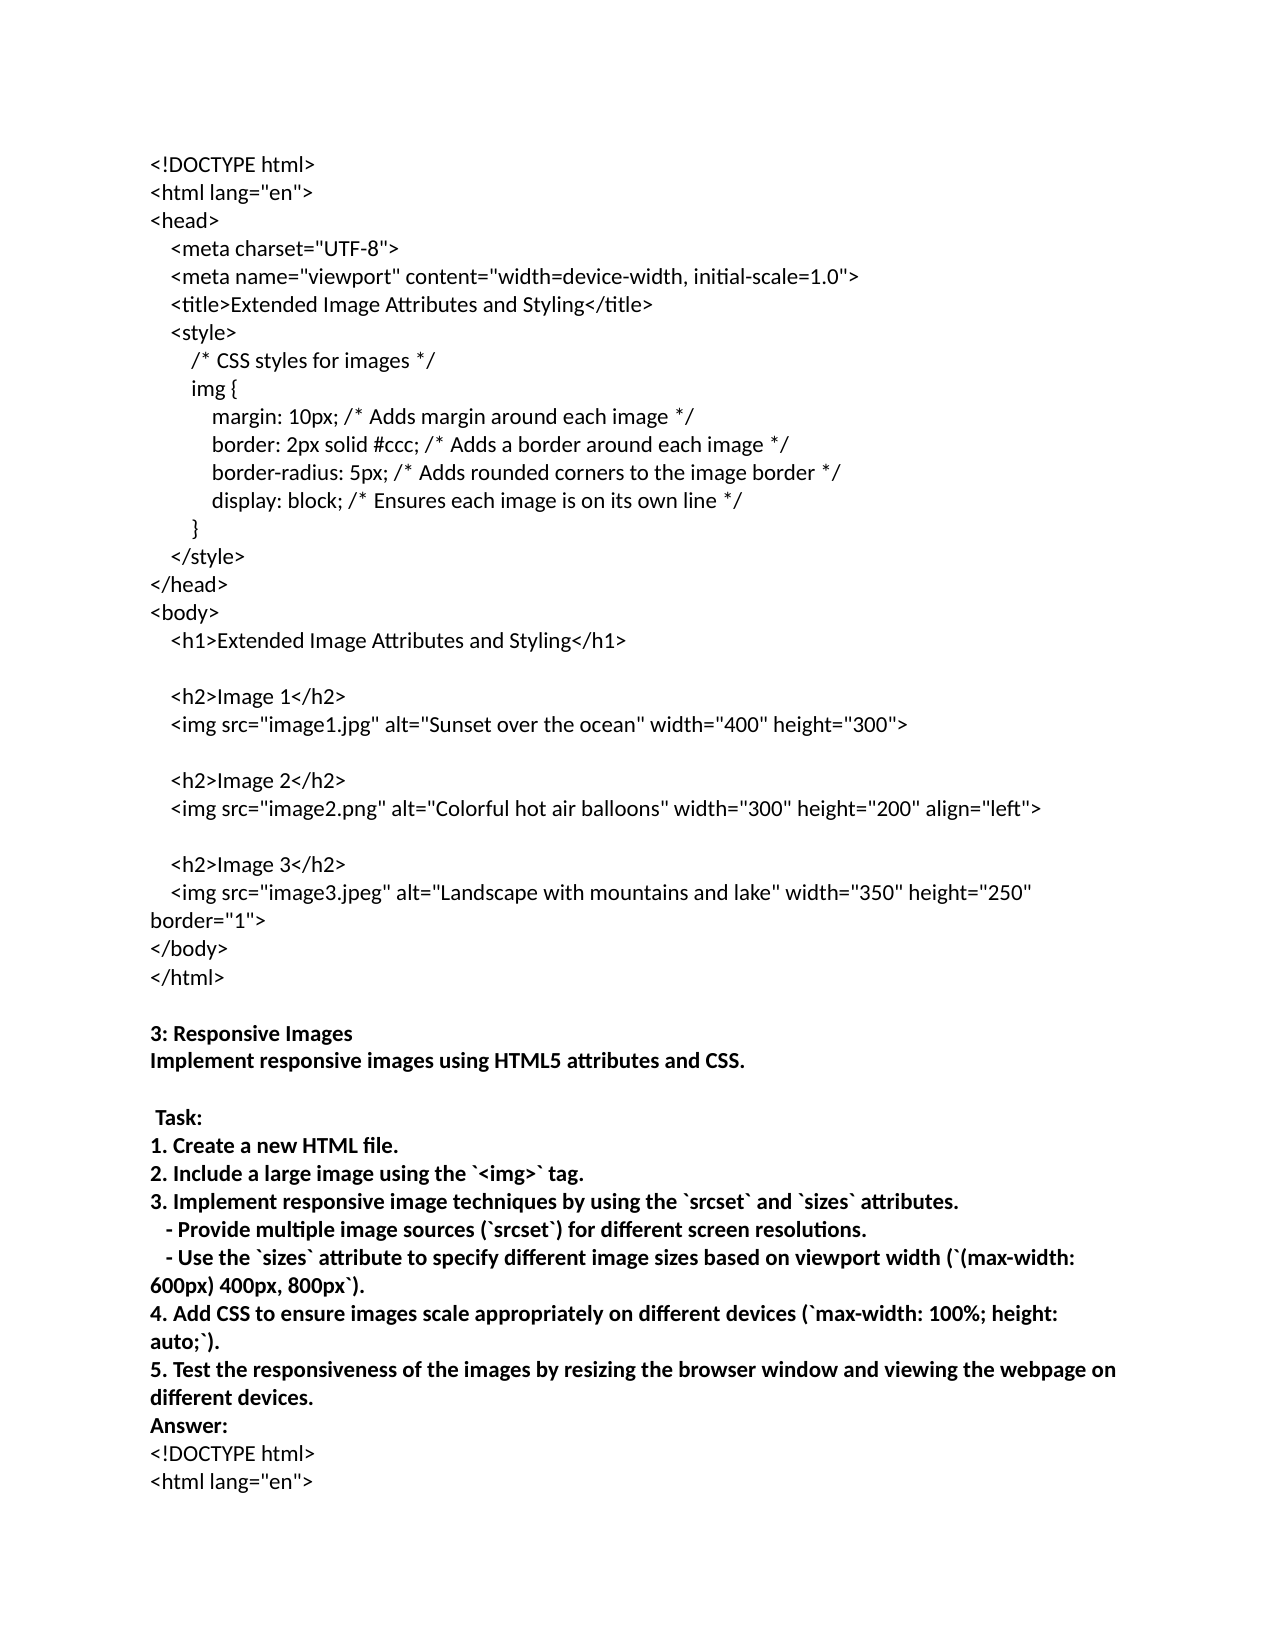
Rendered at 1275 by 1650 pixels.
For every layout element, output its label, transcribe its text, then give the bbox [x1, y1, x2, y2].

text <!DOCTYPE html> [150, 150, 1125, 178]
text border-radius: 5px; /* Adds rounded corners to the image border */ [150, 458, 1125, 486]
text display: block; /* Ensures each image is on its own line */ [150, 486, 1125, 514]
text <html lang="en"> [150, 178, 1125, 206]
text <h1>Extended Image Attributes and Styling</h1> [150, 626, 1125, 654]
text margin: 10px; /* Adds margin around each image */ [150, 402, 1125, 430]
text Task: [150, 1103, 1125, 1131]
text <meta name="viewport" content="width=device-width, initial-scale=1.0"> [150, 262, 1125, 290]
text <img src="image3.jpeg" alt="Landscape with mountains and lake" width="350" height="250" border="1"> [150, 878, 1125, 934]
text border: 2px solid #ccc; /* Adds a border around each image */ [150, 430, 1125, 458]
text <style> [150, 318, 1125, 346]
text <body> [150, 598, 1125, 626]
text 4. Add CSS to ensure images scale appropriately on different devices (`max-width: 100%; height: auto;`). [150, 1299, 1125, 1355]
text img { [150, 374, 1125, 402]
text <!DOCTYPE html> [150, 1439, 1125, 1467]
text Answer: [150, 1411, 1125, 1439]
text <img src="image2.png" alt="Colorful hot air balloons" width="300" height="200" align="left"> [150, 794, 1125, 822]
text </style> [150, 542, 1125, 570]
text - Use the `sizes` attribute to specify different image sizes based on viewport width (`(max-width: 600px) 400px, 800px`). [150, 1243, 1125, 1299]
text </head> [150, 570, 1125, 598]
text <title>Extended Image Attributes and Styling</title> [150, 290, 1125, 318]
text <h2>Image 3</h2> [150, 851, 1125, 878]
text <img src="image1.jpg" alt="Sunset over the ocean" width="400" height="300"> [150, 710, 1125, 738]
text 5. Test the responsiveness of the images by resizing the browser window and viewing the webpage on different devices. [150, 1355, 1125, 1411]
text <html lang="en"> [150, 1467, 1125, 1495]
text Implement responsive images using HTML5 attributes and CSS. [150, 1047, 1125, 1075]
text </body> [150, 934, 1125, 963]
text - Provide multiple image sources (`srcset`) for different screen resolutions. [150, 1215, 1125, 1243]
text <h2>Image 2</h2> [150, 766, 1125, 794]
text 1. Create a new HTML file. [150, 1131, 1125, 1159]
text </html> [150, 963, 1125, 991]
text <h2>Image 1</h2> [150, 682, 1125, 710]
text 3: Responsive Images [150, 1019, 1125, 1047]
text } [150, 514, 1125, 542]
text /* CSS styles for images */ [150, 346, 1125, 374]
text <meta charset="UTF-8"> [150, 234, 1125, 262]
text 2. Include a large image using the `<img>` tag. [150, 1159, 1125, 1187]
text <head> [150, 206, 1125, 234]
text 3. Implement responsive image techniques by using the `srcset` and `sizes` attributes. [150, 1187, 1125, 1215]
